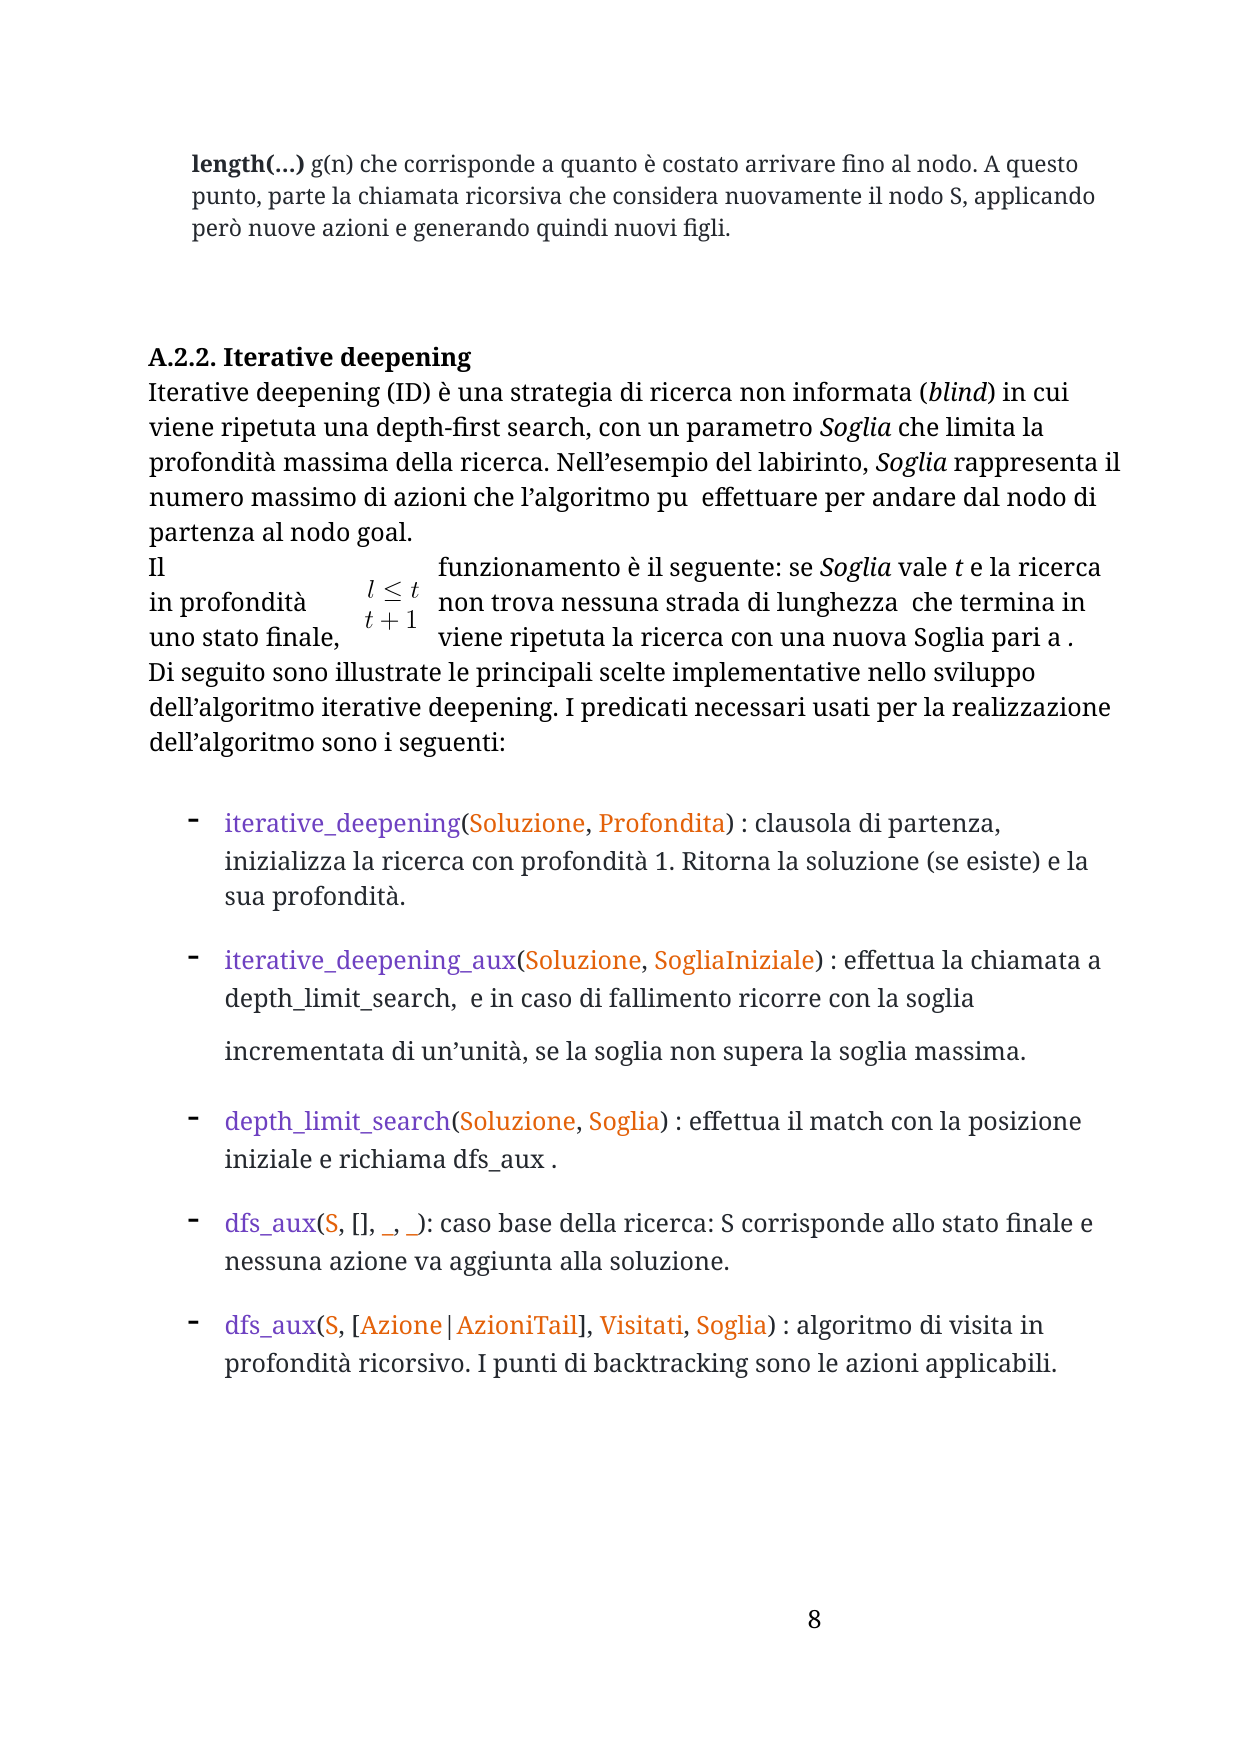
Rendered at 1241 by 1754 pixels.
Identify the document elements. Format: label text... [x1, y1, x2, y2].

subtitle A.2.2. Iterative deepening [148, 339, 821, 373]
text Di seguito sono illustrate le principali scelte implementative nello sviluppo dell’algoritmo iterative deepening. I predicati necessari usati per la realizzazione dell’algoritmo sono i seguenti: [148, 655, 1122, 759]
text Il funzionamento è il seguente: se Soglia vale t e la ricerca in profondità non trova nessuna strada di lunghezza che termina in uno stato finale, viene ripetuta la ricerca con una nuova Soglia pari a . [148, 550, 1122, 654]
list dfs_aux(S, [], _, _): caso base della ricerca: S corrisponde allo stato finale e nessuna azione va aggiunta alla soluzione. [187, 1192, 1122, 1278]
list iterative_deepening(Soluzione, Profondita) : clausola di partenza, inizializza la ricerca con profondità 1. Ritorna la soluzione (se esiste) e la sua profondità. [187, 792, 1122, 913]
picture [368, 580, 419, 601]
list dfs_aux(S, [Azione|AzioniTail], Visitati, Soglia) : algoritmo di visita in profondità ricorsivo. I punti di backtracking sono le azioni applicabili. [187, 1294, 1122, 1380]
picture [365, 610, 416, 630]
list iterative_deepening_aux(Soluzione, SogliaIniziale) : effettua la chiamata a depth_limit_search, e in caso di fallimento ricorre con la soglia incrementata di un’unità, se la soglia non supera la soglia massima. [187, 929, 1122, 1073]
text Iterative deepening (ID) è una strategia di ricerca non informata (blind) in cui viene ripetuta una depth-first search, con un parametro Soglia che limita la profondità massima della ricerca. Nell’esempio del labirinto, Soglia rappresenta il numero massimo di azioni che l’algoritmo pu effettuare per andare dal nodo di partenza al nodo goal. [148, 374, 1122, 548]
list length(…) g(n) che corrisponde a quanto è costato arrivare fino al nodo. A questo punto, parte la chiamata ricorsiva che considera nuovamente il nodo S, applicando però nuove azioni e generando quindi nuovi figli. [154, 148, 1122, 243]
list depth_limit_search(Soluzione, Soglia) : effettua il match con la posizione iniziale e richiama dfs_aux . [187, 1090, 1122, 1176]
